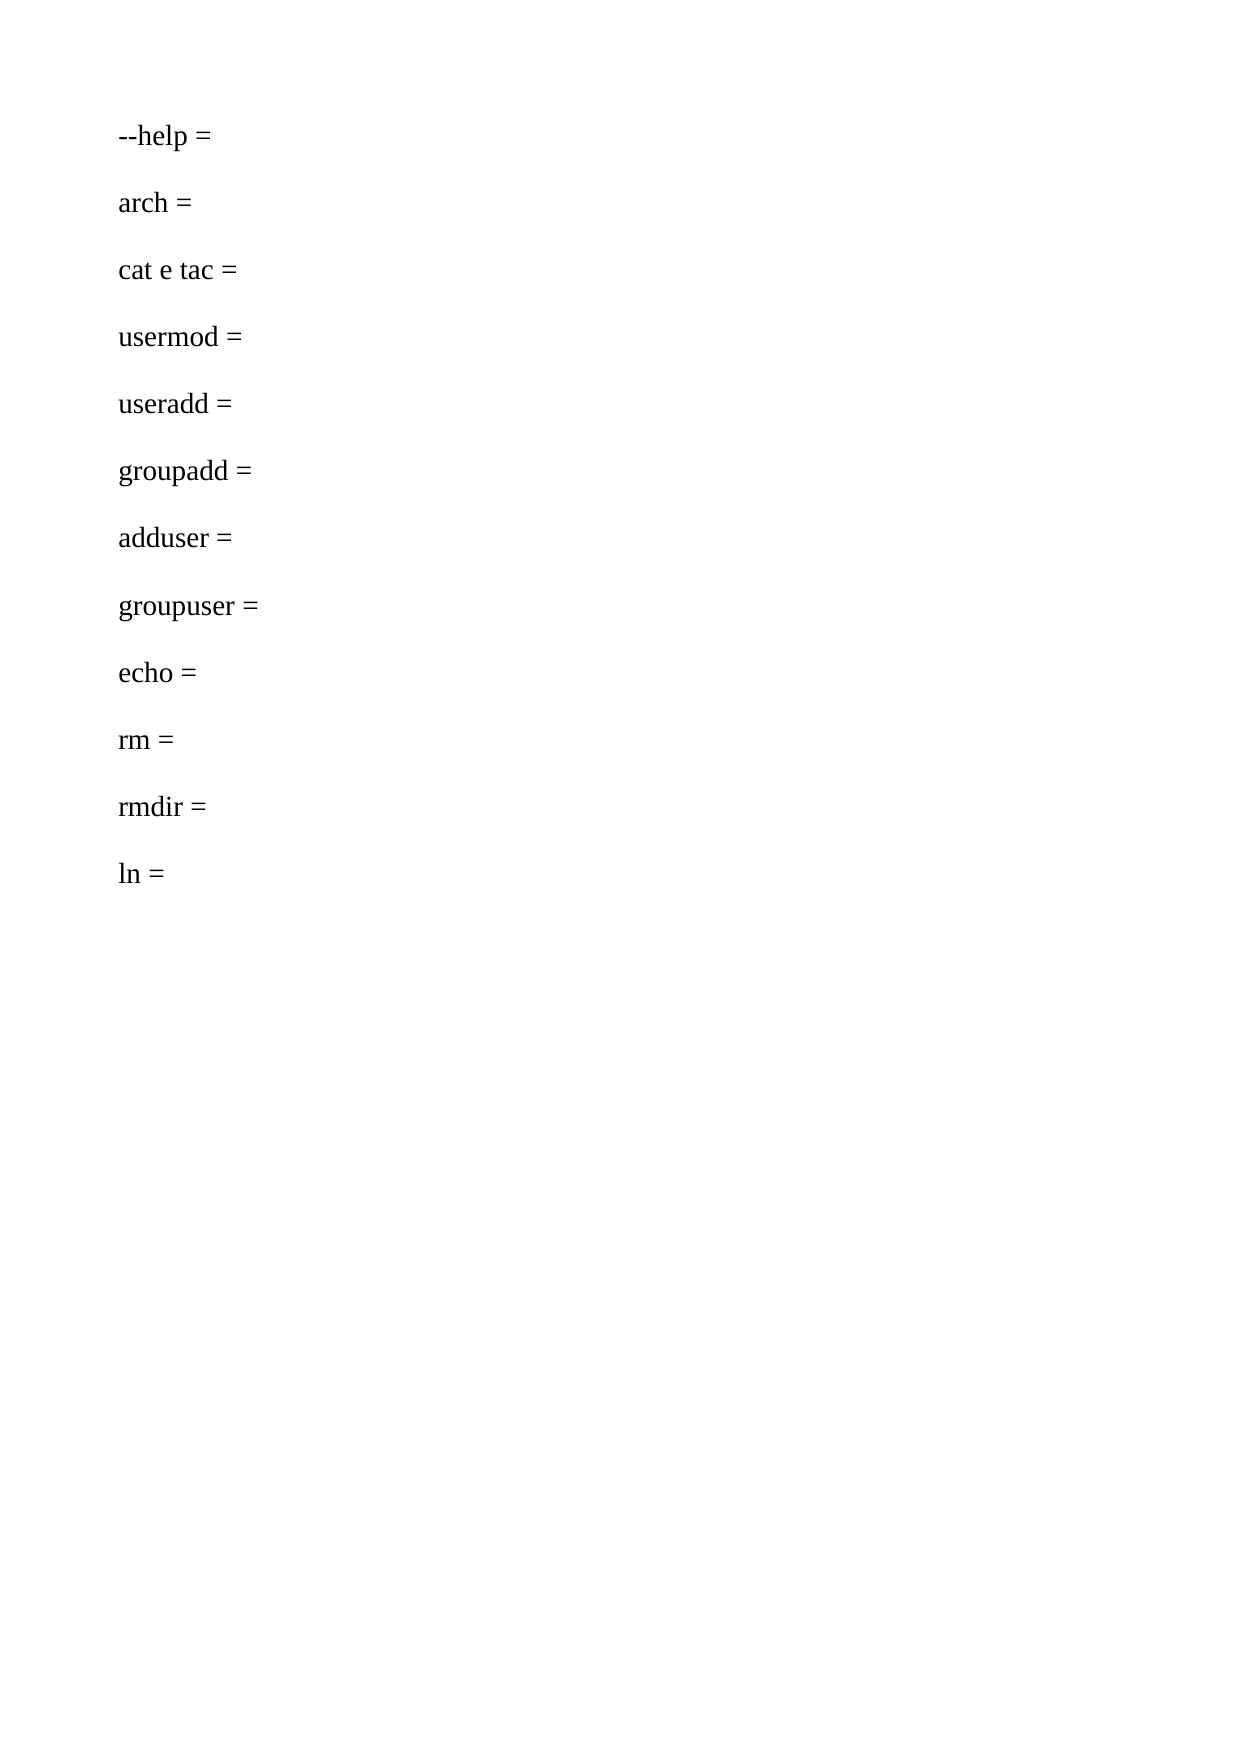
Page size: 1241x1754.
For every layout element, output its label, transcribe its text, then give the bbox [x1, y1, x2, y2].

text groupuser = [118, 588, 1122, 621]
text rmdir = [118, 789, 1122, 822]
text usermod = [118, 319, 1122, 353]
text rm = [118, 722, 1122, 755]
text --help = [118, 118, 1122, 152]
text echo = [118, 655, 1122, 688]
text ln = [118, 856, 1122, 889]
text cat e tac = [118, 252, 1122, 286]
text useradd = [118, 386, 1122, 420]
text adduser = [118, 521, 1122, 554]
text arch = [118, 185, 1122, 219]
text groupadd = [118, 453, 1122, 487]
